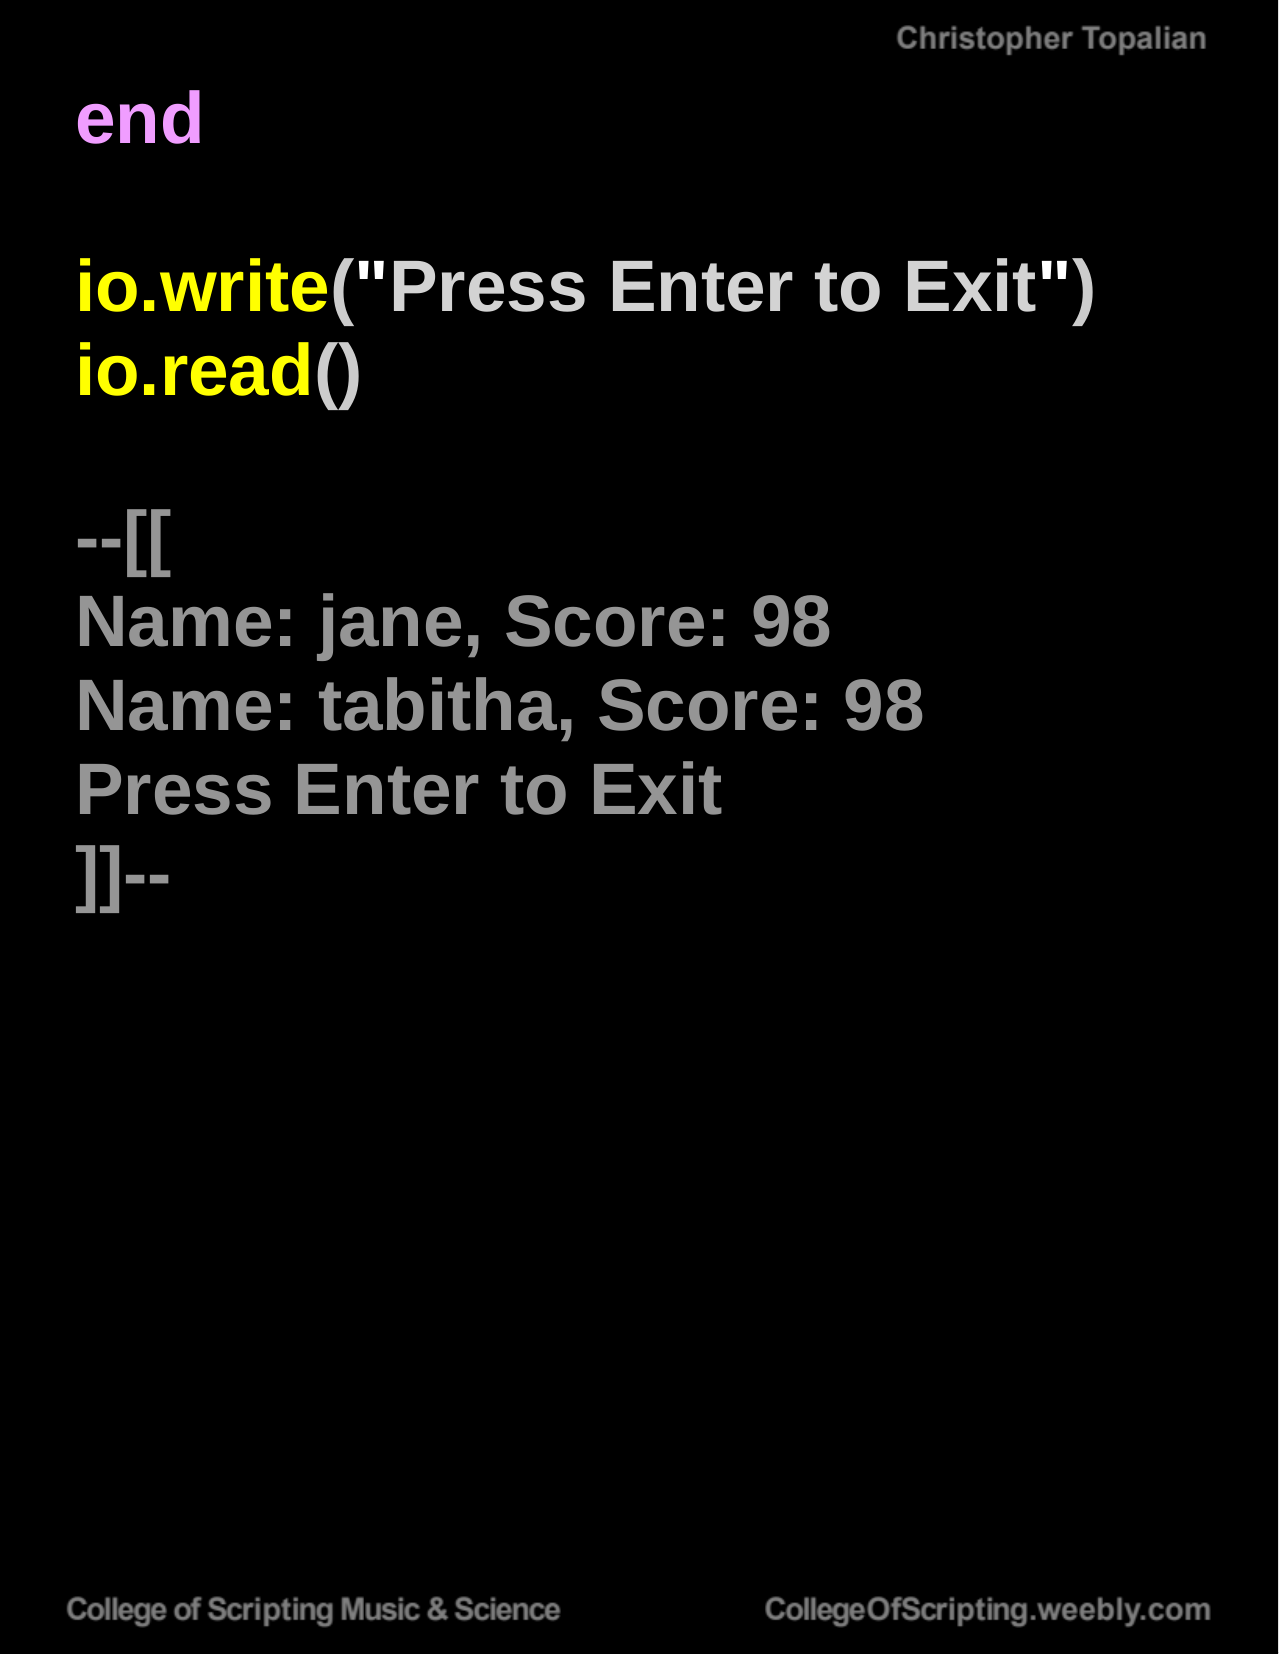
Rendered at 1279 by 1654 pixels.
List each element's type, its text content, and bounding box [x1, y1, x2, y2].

text Name: tabitha, Score: 98 [75, 662, 1203, 746]
text Name: jane, Score: 98 [75, 578, 1203, 662]
text --[[ [75, 494, 1203, 578]
text io.read() [75, 327, 1203, 410]
text io.write("Press Enter to Exit") [75, 243, 1203, 327]
text end [75, 75, 1203, 159]
text Press Enter to Exit [75, 746, 1203, 830]
text ]]-- [75, 830, 1203, 913]
